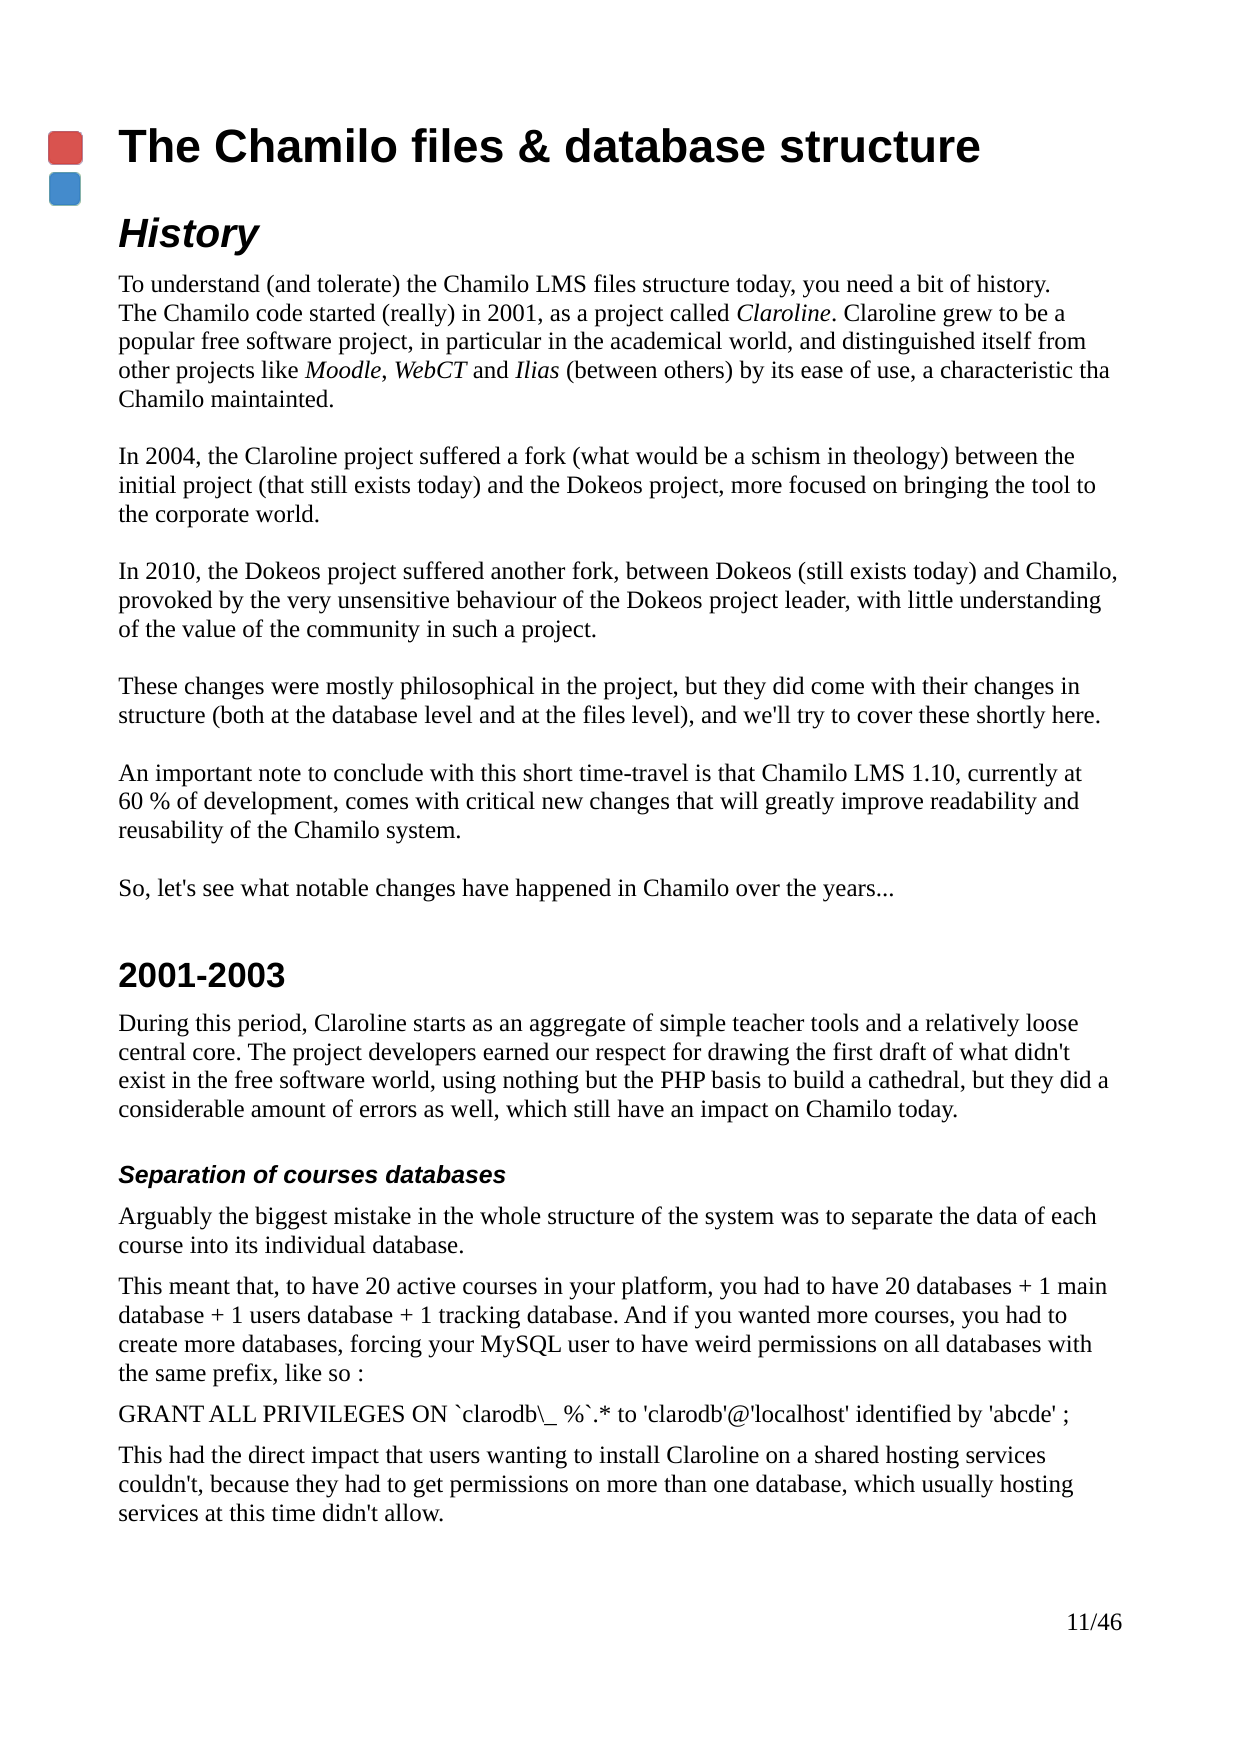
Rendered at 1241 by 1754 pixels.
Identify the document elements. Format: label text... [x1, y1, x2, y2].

text Arguably the biggest mistake in the whole structure of the system was to separate the data of each course into its individual database. [118, 1201, 1122, 1259]
text So, let's see what notable changes have happened in Chamilo over the years... [118, 873, 1122, 901]
text This meant that, to have 20 active courses in your platform, you had to have 20 databases + 1 main database + 1 users database + 1 tracking database. And if you wanted more courses, you had to create more databases, forcing your MySQL user to have weird permissions on all databases with the same prefix, like so : [118, 1271, 1122, 1386]
subtitle 2001-2003 [118, 955, 1122, 995]
text In 2004, the Claroline project suffered a fork (what would be a schism in theology) between the initial project (that still exists today) and the Dokeos project, more focused on bringing the tool to the corporate world. [118, 441, 1122, 528]
picture [47, 131, 84, 166]
text In 2010, the Dokeos project suffered another fork, between Dokeos (still exists today) and Chamilo, provoked by the very unsensitive behaviour of the Dokeos project leader, with little understanding of the value of the community in such a project. [118, 556, 1122, 643]
picture [48, 171, 82, 207]
text These changes were mostly philosophical in the project, but they did come with their changes in structure (both at the database level and at the files level), and we'll try to cover these shortly here. [118, 671, 1122, 729]
subtitle Separation of courses databases [118, 1160, 1122, 1189]
subtitle The Chamilo files & database structure [118, 118, 1122, 172]
subtitle History [118, 209, 1122, 256]
text During this period, Claroline starts as an aggregate of simple teacher tools and a relatively loose central core. The project developers earned our respect for drawing the first draft of what didn't exist in the free software world, using nothing but the PHP basis to build a cathedral, but they did a considerable amount of errors as well, which still have an impact on Chamilo today. [118, 1008, 1122, 1123]
text GRANT ALL PRIVILEGES ON `clarodb\_ %`.* to 'clarodb'@'localhost' identified by 'abcde' ; [118, 1399, 1122, 1428]
text The Chamilo code started (really) in 2001, as a project called Claroline. Claroline grew to be a popular free software project, in particular in the academical world, and distinguished itself from other projects like Moodle, WebCT and Ilias (between others) by its ease of use, a characteristic tha Chamilo maintainted. [118, 298, 1122, 413]
text To understand (and tolerate) the Chamilo LMS files structure today, you need a bit of history. [118, 269, 1122, 298]
text An important note to conclude with this short time-travel is that Chamilo LMS 1.10, currently at 60 % of development, comes with critical new changes that will greatly improve readability and reusability of the Chamilo system. [118, 758, 1122, 844]
text This had the direct impact that users wanting to install Claroline on a shared hosting services couldn't, because they had to get permissions on more than one database, which usually hosting services at this time didn't allow. [118, 1440, 1122, 1526]
